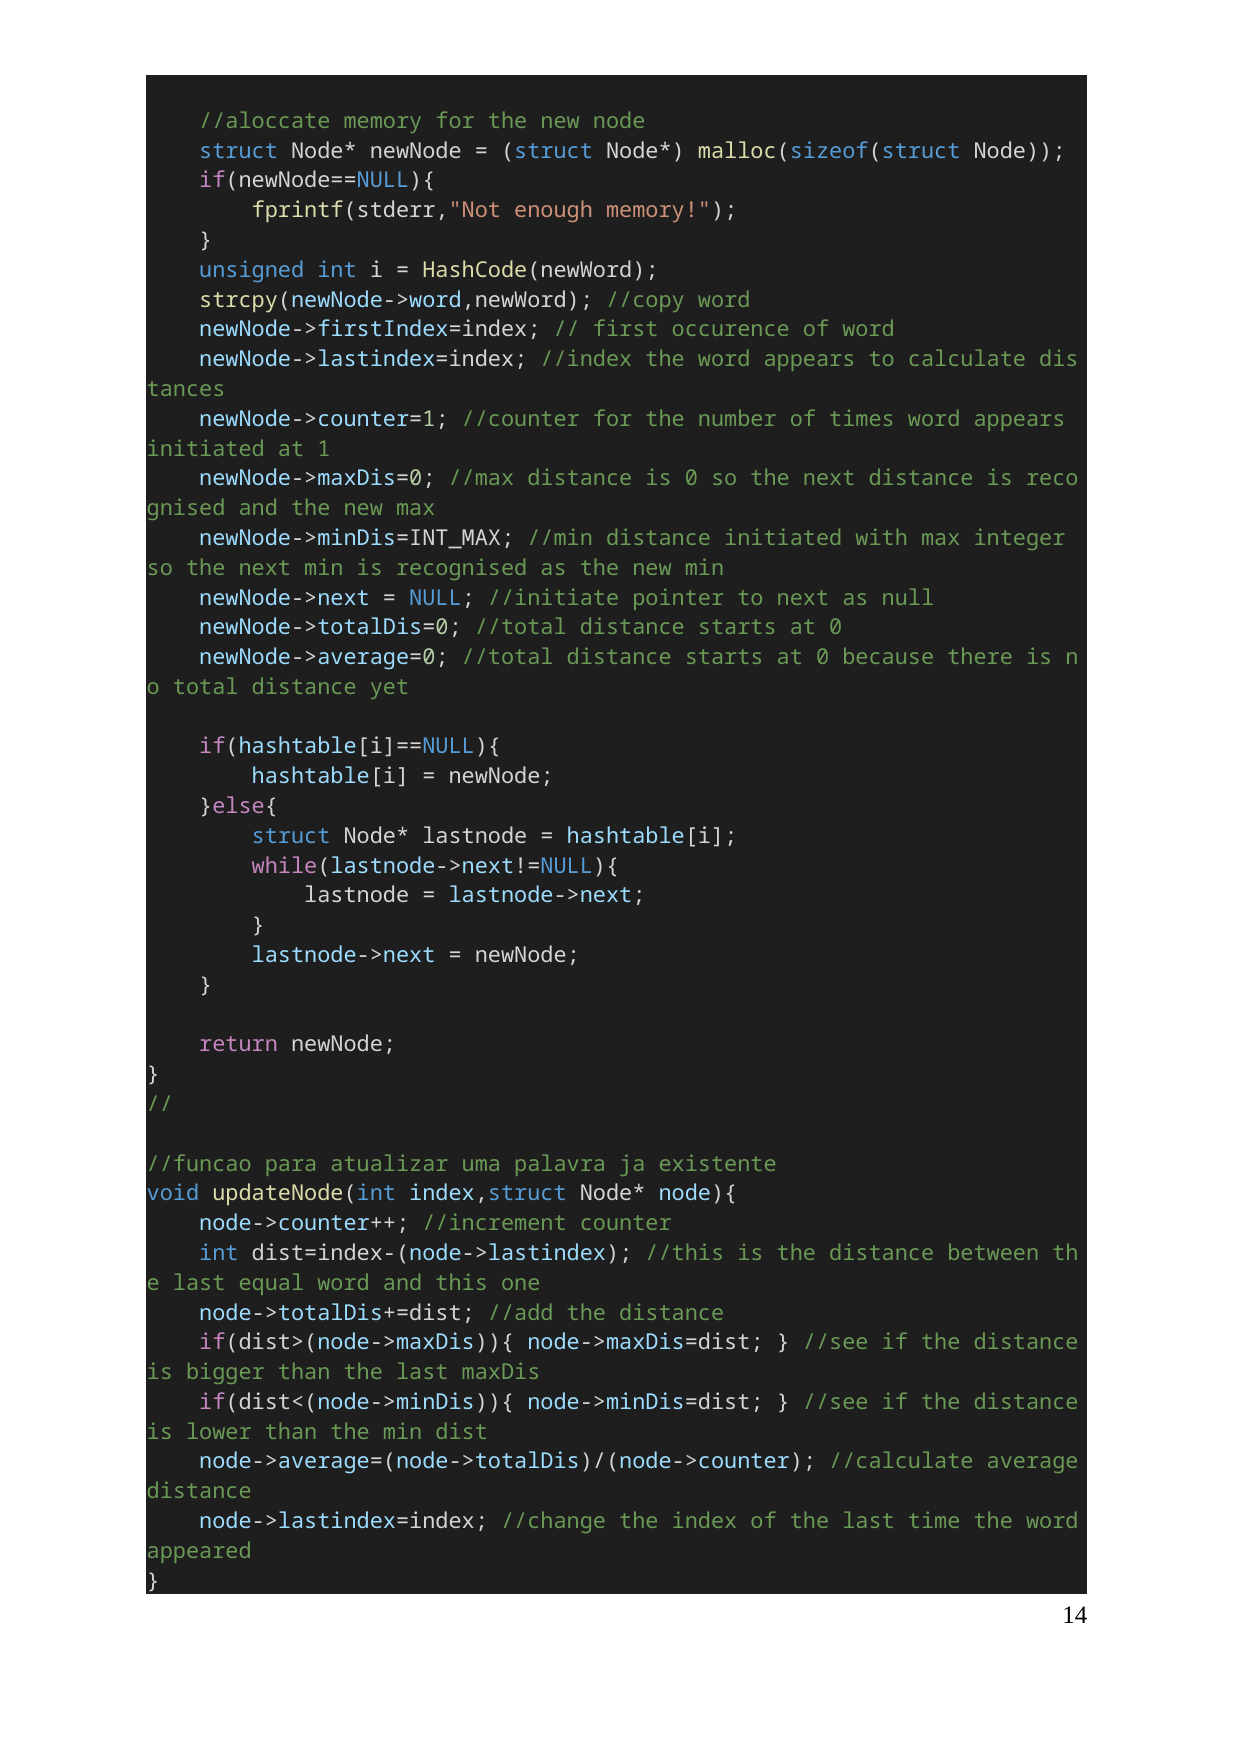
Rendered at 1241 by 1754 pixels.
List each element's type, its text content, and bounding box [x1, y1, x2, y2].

text hashtable[i] = newNode; [146, 760, 1087, 790]
text if(newNode==NULL){ [146, 164, 1087, 194]
text fprintf(stderr,"Not enough memory!"); [146, 194, 1087, 224]
text node->lastindex=index; //change the index of the last time the word appeared [146, 1505, 1087, 1564]
text if(dist<(node->minDis)){ node->minDis=dist; } //see if the distance is lower than the min dist [146, 1386, 1087, 1445]
text newNode->lastindex=index; //index the word appears to calculate distances [146, 343, 1087, 403]
text } [146, 224, 1087, 254]
text // [146, 1088, 1087, 1118]
text node->counter++; //increment counter [146, 1207, 1087, 1237]
text } [146, 1058, 1087, 1088]
text newNode->counter=1; //counter for the number of times word appears initiated at 1 [146, 403, 1087, 462]
text } [146, 909, 1087, 939]
text } [146, 969, 1087, 998]
text struct Node* lastnode = hashtable[i]; [146, 820, 1087, 849]
text newNode->average=0; //total distance starts at 0 because there is no total distance yet [146, 641, 1087, 701]
text lastnode->next = newNode; [146, 939, 1087, 969]
text unsigned int i = HashCode(newWord); [146, 254, 1087, 283]
text node->average=(node->totalDis)/(node->counter); //calculate average distance [146, 1445, 1087, 1505]
text newNode->maxDis=0; //max distance is 0 so the next distance is recognised and the new max [146, 462, 1087, 522]
text newNode->totalDis=0; //total distance starts at 0 [146, 611, 1087, 641]
text return newNode; [146, 1028, 1087, 1058]
text newNode->minDis=INT_MAX; //min distance initiated with max integer so the next min is recognised as the new min [146, 522, 1087, 581]
text if(hashtable[i]==NULL){ [146, 730, 1087, 760]
text //funcao para atualizar uma palavra ja existente [146, 1147, 1087, 1177]
text lastnode = lastnode->next; [146, 879, 1087, 909]
text //aloccate memory for the new node [146, 105, 1087, 134]
text if(dist>(node->maxDis)){ node->maxDis=dist; } //see if the distance is bigger than the last maxDis [146, 1326, 1087, 1386]
text void updateNode(int index,struct Node* node){ [146, 1177, 1087, 1207]
text strcpy(newNode->word,newWord); //copy word [146, 283, 1087, 313]
text while(lastnode->next!=NULL){ [146, 849, 1087, 879]
text struct Node* newNode = (struct Node*) malloc(sizeof(struct Node)); [146, 134, 1087, 164]
text }else{ [146, 790, 1087, 820]
text node->totalDis+=dist; //add the distance [146, 1296, 1087, 1326]
text newNode->next = NULL; //initiate pointer to next as null [146, 581, 1087, 611]
text int dist=index-(node->lastindex); //this is the distance between the last equal word and this one [146, 1237, 1087, 1296]
text } [146, 1564, 1087, 1594]
text newNode->firstIndex=index; // first occurence of word [146, 313, 1087, 343]
